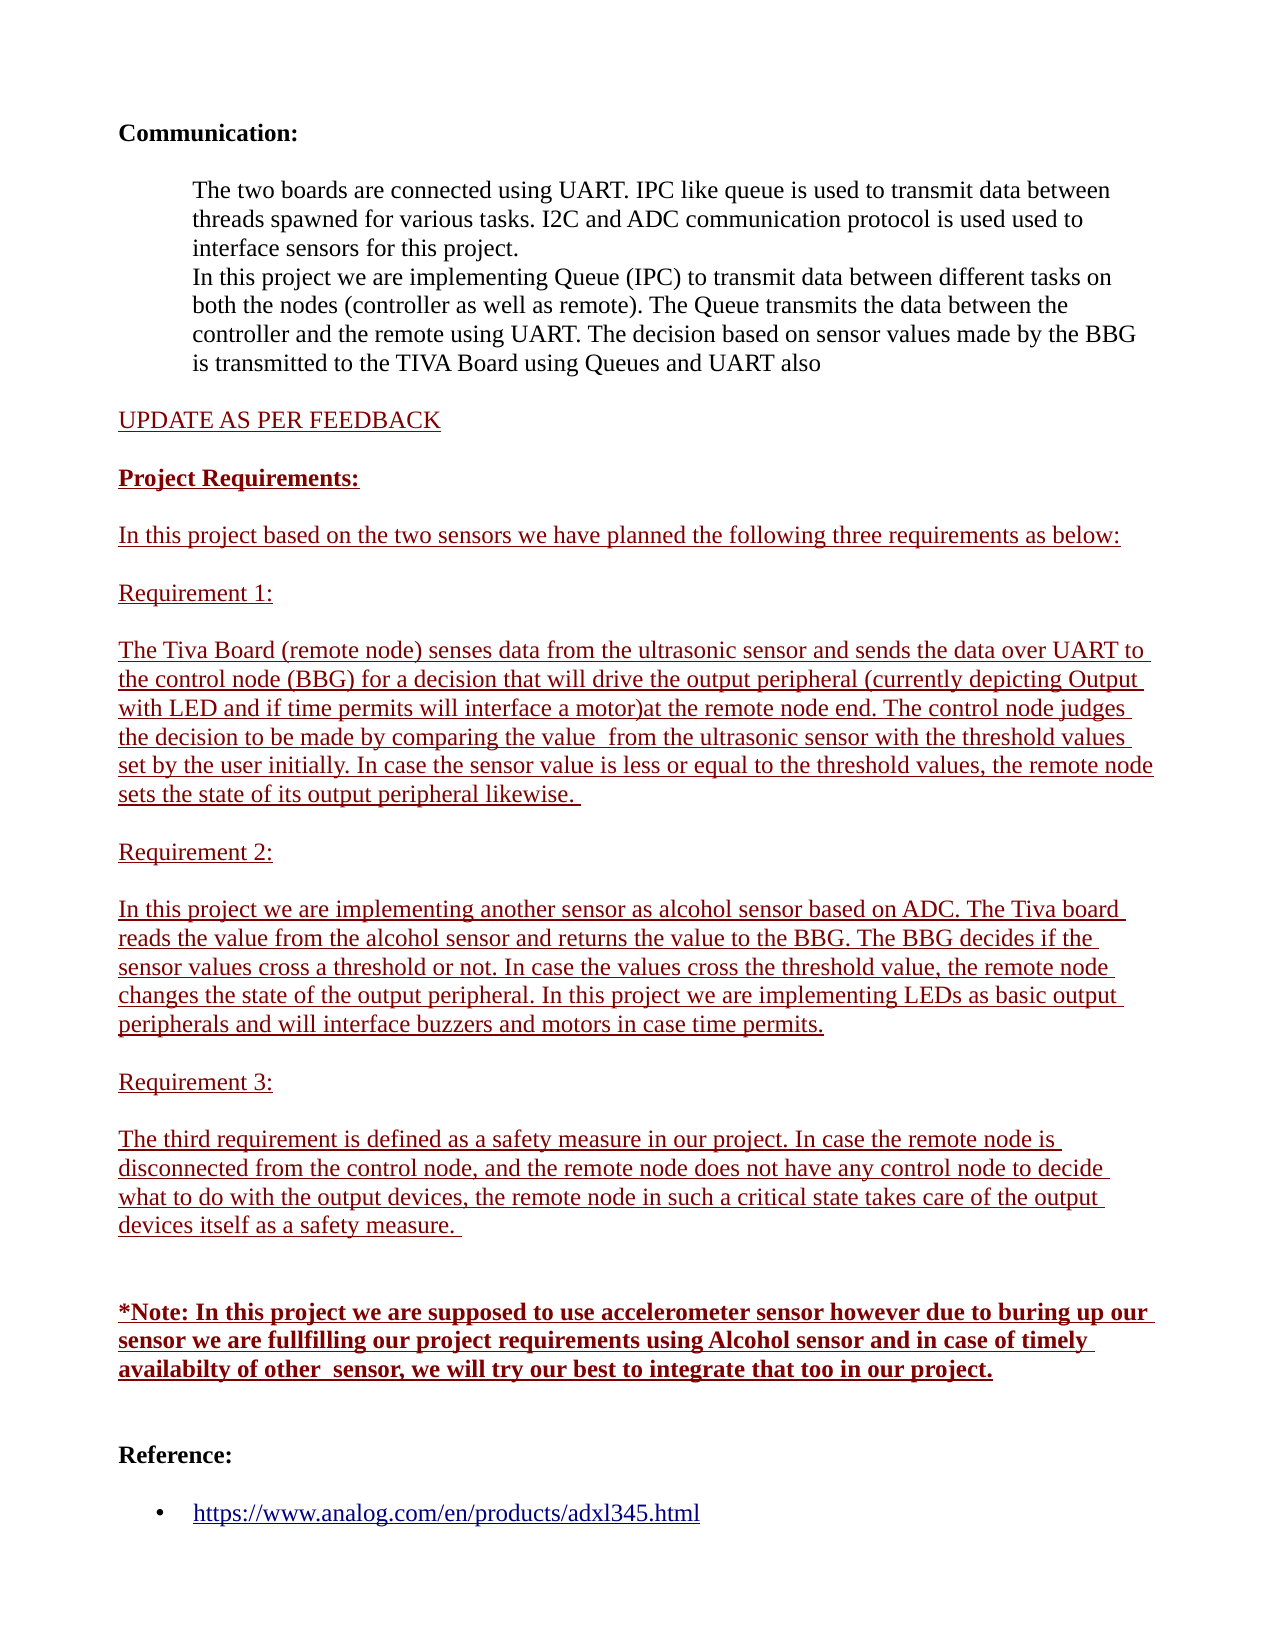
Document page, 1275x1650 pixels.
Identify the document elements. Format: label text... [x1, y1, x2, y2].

text Requirement 3: [118, 1067, 1157, 1096]
list https://www.analog.com/en/products/adxl345.html [156, 1498, 1157, 1527]
text The Tiva Board (remote node) senses data from the ultrasonic sensor and sends the data over UART to the control node (BBG) for a decision that will drive the output peripheral (currently depicting Output with LED and if time permits will interface a motor)at the remote node end. The control node judges the decision to be made by comparing the value from the ultrasonic sensor with the threshold values set by the user initially. In case the sensor value is less or equal to the threshold values, the remote node sets the state of its output peripheral likewise. [118, 636, 1157, 808]
text In this project we are implementing Queue (IPC) to transmit data between different tasks on both the nodes (controller as well as remote). The Queue transmits the data between the controller and the remote using UART. The decision based on sensor values made by the BBG is transmitted to the TIVA Board using Queues and UART also [118, 262, 1157, 377]
text Communication: [118, 118, 1157, 147]
text Reference: [118, 1441, 1157, 1469]
text *Note: In this project we are supposed to use accelerometer sensor however due to buring up our sensor we are fullfilling our project requirements using Alcohol sensor and in case of timely availabilty of other sensor, we will try our best to integrate that too in our project. [118, 1297, 1157, 1383]
text Project Requirements: [118, 463, 1157, 492]
text Requirement 1: [118, 578, 1157, 607]
text UPDATE AS PER FEEDBACK [118, 406, 1157, 434]
text In this project we are implementing another sensor as alcohol sensor based on ADC. The Tiva board reads the value from the alcohol sensor and returns the value to the BBG. The BBG decides if the sensor values cross a threshold or not. In case the values cross the threshold value, the remote node changes the state of the output peripheral. In this project we are implementing LEDs as basic output peripherals and will interface buzzers and motors in case time permits. [118, 894, 1157, 1038]
text The third requirement is defined as a safety measure in our project. In case the remote node is disconnected from the control node, and the remote node does not have any control node to decide what to do with the output devices, the remote node in such a critical state takes care of the output devices itself as a safety measure. [118, 1124, 1157, 1239]
text Requirement 2: [118, 837, 1157, 866]
text The two boards are connected using UART. IPC like queue is used to transmit data between threads spawned for various tasks. I2C and ADC communication protocol is used used to interface sensors for this project. [118, 176, 1157, 262]
text In this project based on the two sensors we have planned the following three requirements as below: [118, 521, 1157, 549]
